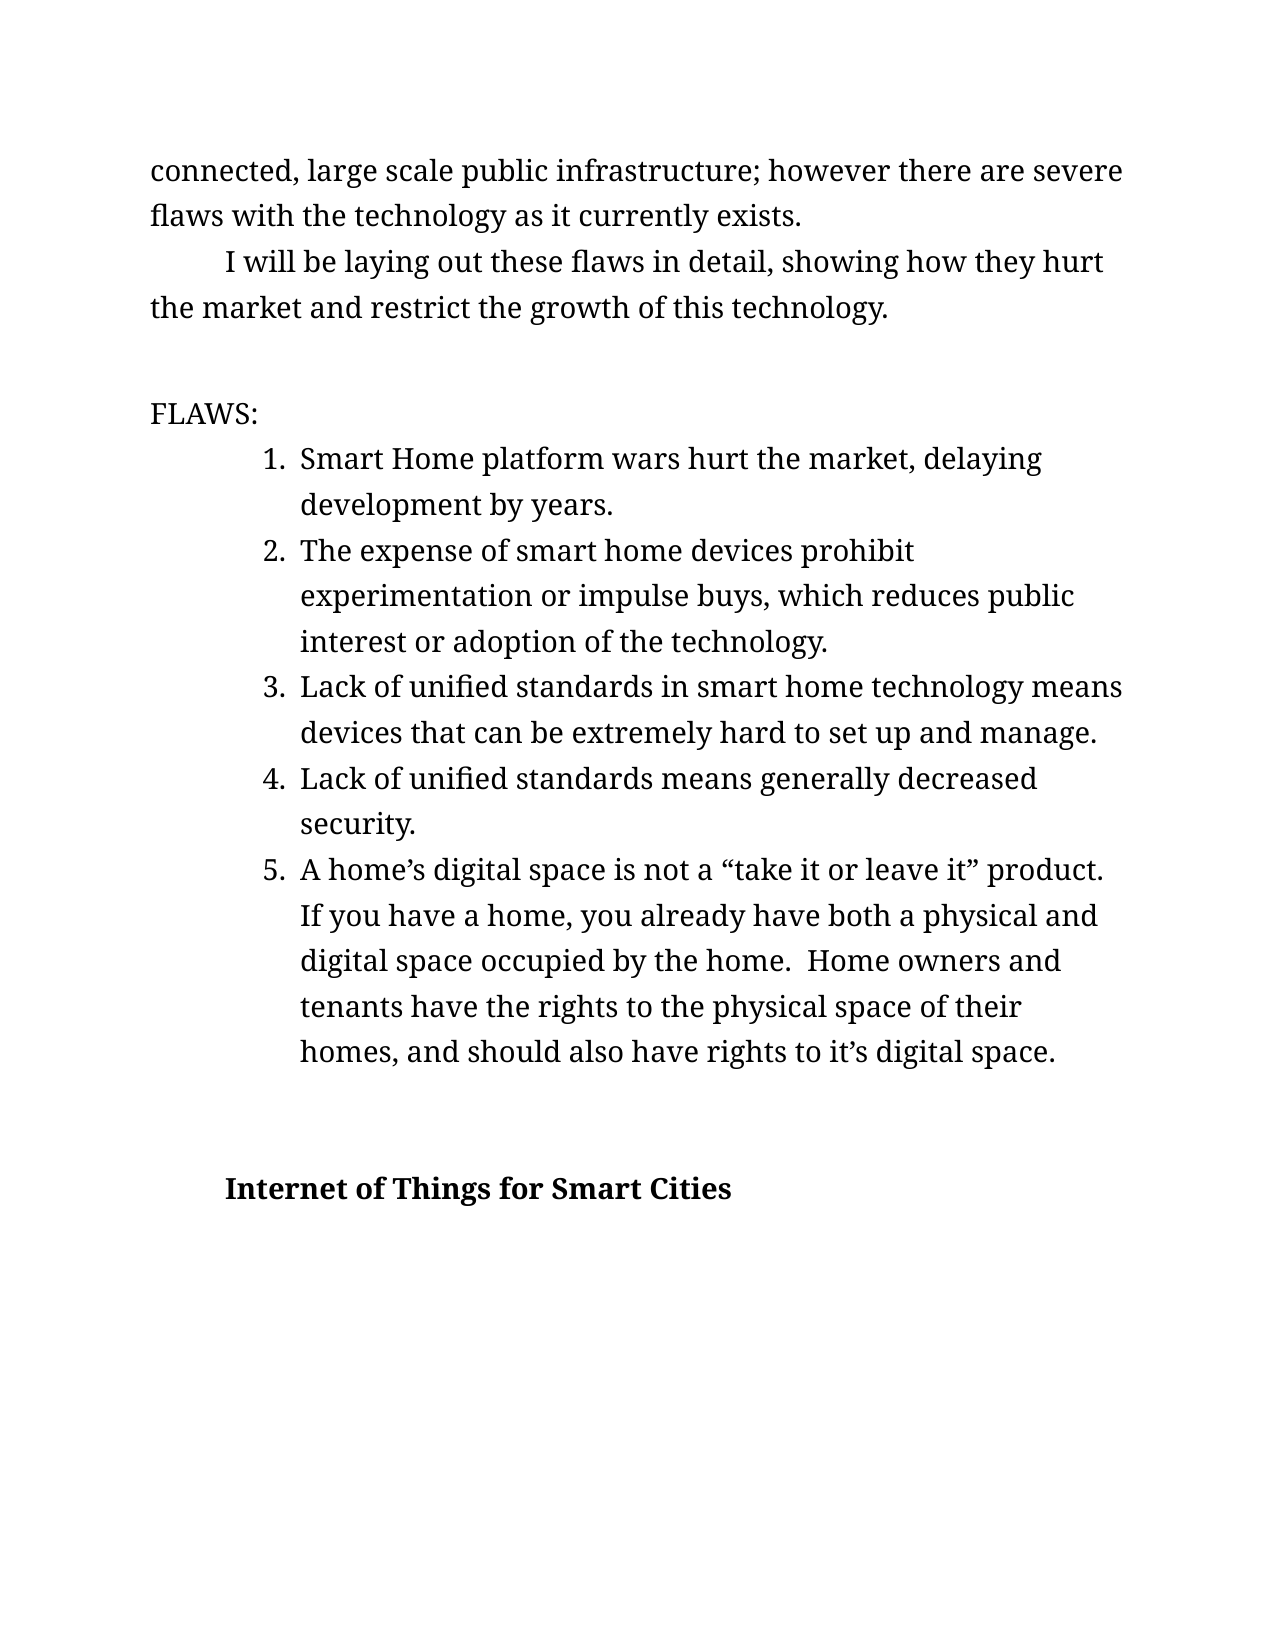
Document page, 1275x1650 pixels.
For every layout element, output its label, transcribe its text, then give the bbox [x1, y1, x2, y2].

text connected, large scale public infrastructure; however there are severe flaws with the technology as it currently exists. [150, 150, 1125, 235]
list Lack of unified standards in smart home technology means devices that can be extremely hard to set up and manage. [262, 667, 1125, 752]
list Lack of unified standards means generally decreased security. [262, 758, 1125, 843]
text I will be laying out these flaws in detail, showing how they hurt the market and restrict the growth of this technology. [150, 241, 1125, 327]
list A home’s digital space is not a “take it or leave it” product. If you have a home, you already have both a physical and digital space occupied by the home. Home owners and tenants have the rights to the physical space of their homes, and should also have rights to it’s digital space. [262, 849, 1125, 1071]
list The expense of smart home devices prohibit experimentation or impulse buys, which reduces public interest or adoption of the technology. [262, 530, 1125, 661]
text Internet of Things for Smart Cities [150, 1168, 1125, 1208]
text FLAWS: [150, 393, 1125, 433]
list Smart Home platform wars hurt the market, delaying development by years. [262, 438, 1125, 524]
